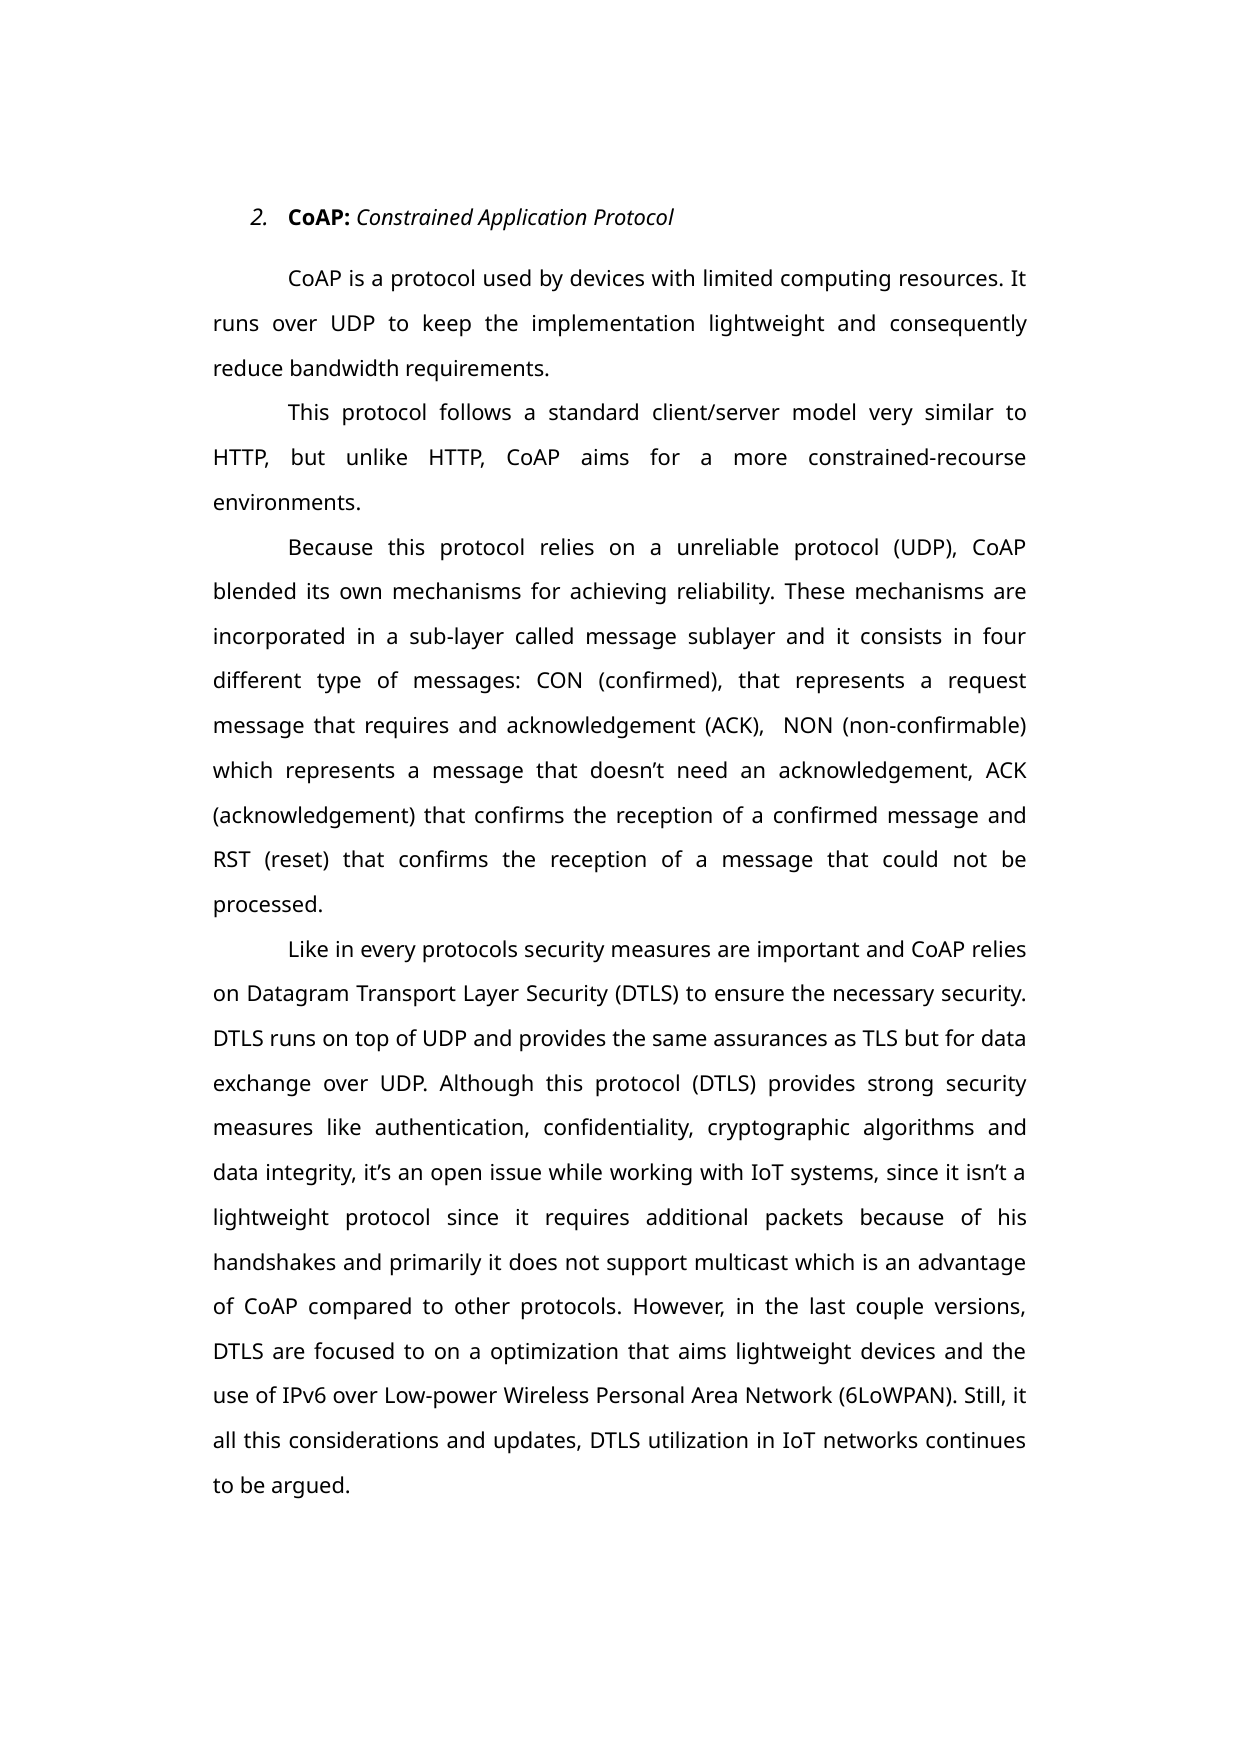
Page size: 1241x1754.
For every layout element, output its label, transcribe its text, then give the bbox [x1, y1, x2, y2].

text Because this protocol relies on a unreliable protocol (UDP), CoAP blended its own mechanisms for achieving reliability. These mechanisms are incorporated in a sub-layer called message sublayer and it consists in four different type of messages: CON (confirmed), that represents a request message that requires and acknowledgement (ACK), NON (non-confirmable) which represents a message that doesn’t need an acknowledgement, ACK (acknowledgement) that confirms the reception of a confirmed message and RST (reset) that confirms the reception of a message that could not be processed. [213, 531, 1028, 919]
text Like in every protocols security measures are important and CoAP relies on Datagram Transport Layer Security (DTLS) to ensure the necessary security. DTLS runs on top of UDP and provides the same assurances as TLS but for data exchange over UDP. Although this protocol (DTLS) provides strong security measures like authentication, confidentiality, cryptographic algorithms and data integrity, it’s an open issue while working with IoT systems, since it isn’t a lightweight protocol since it requires additional packets because of his handshakes and primarily it does not support multicast which is an advantage of CoAP compared to other protocols. However, in the last couple versions, DTLS are focused to on a optimization that aims lightweight devices and the use of IPv6 over Low-power Wireless Personal Area Network (6LoWPAN). Still, it all this considerations and updates, DTLS utilization in IoT networks continues to be argued. [213, 934, 1028, 1500]
list CoAP: Constrained Application Protocol [250, 201, 1028, 232]
text This protocol follows a standard client/server model very similar to HTTP, but unlike HTTP, CoAP aims for a more constrained-recourse environments. [213, 397, 1028, 517]
text CoAP is a protocol used by devices with limited computing resources. It runs over UDP to keep the implementation lightweight and consequently reduce bandwidth requirements. [213, 263, 1028, 382]
